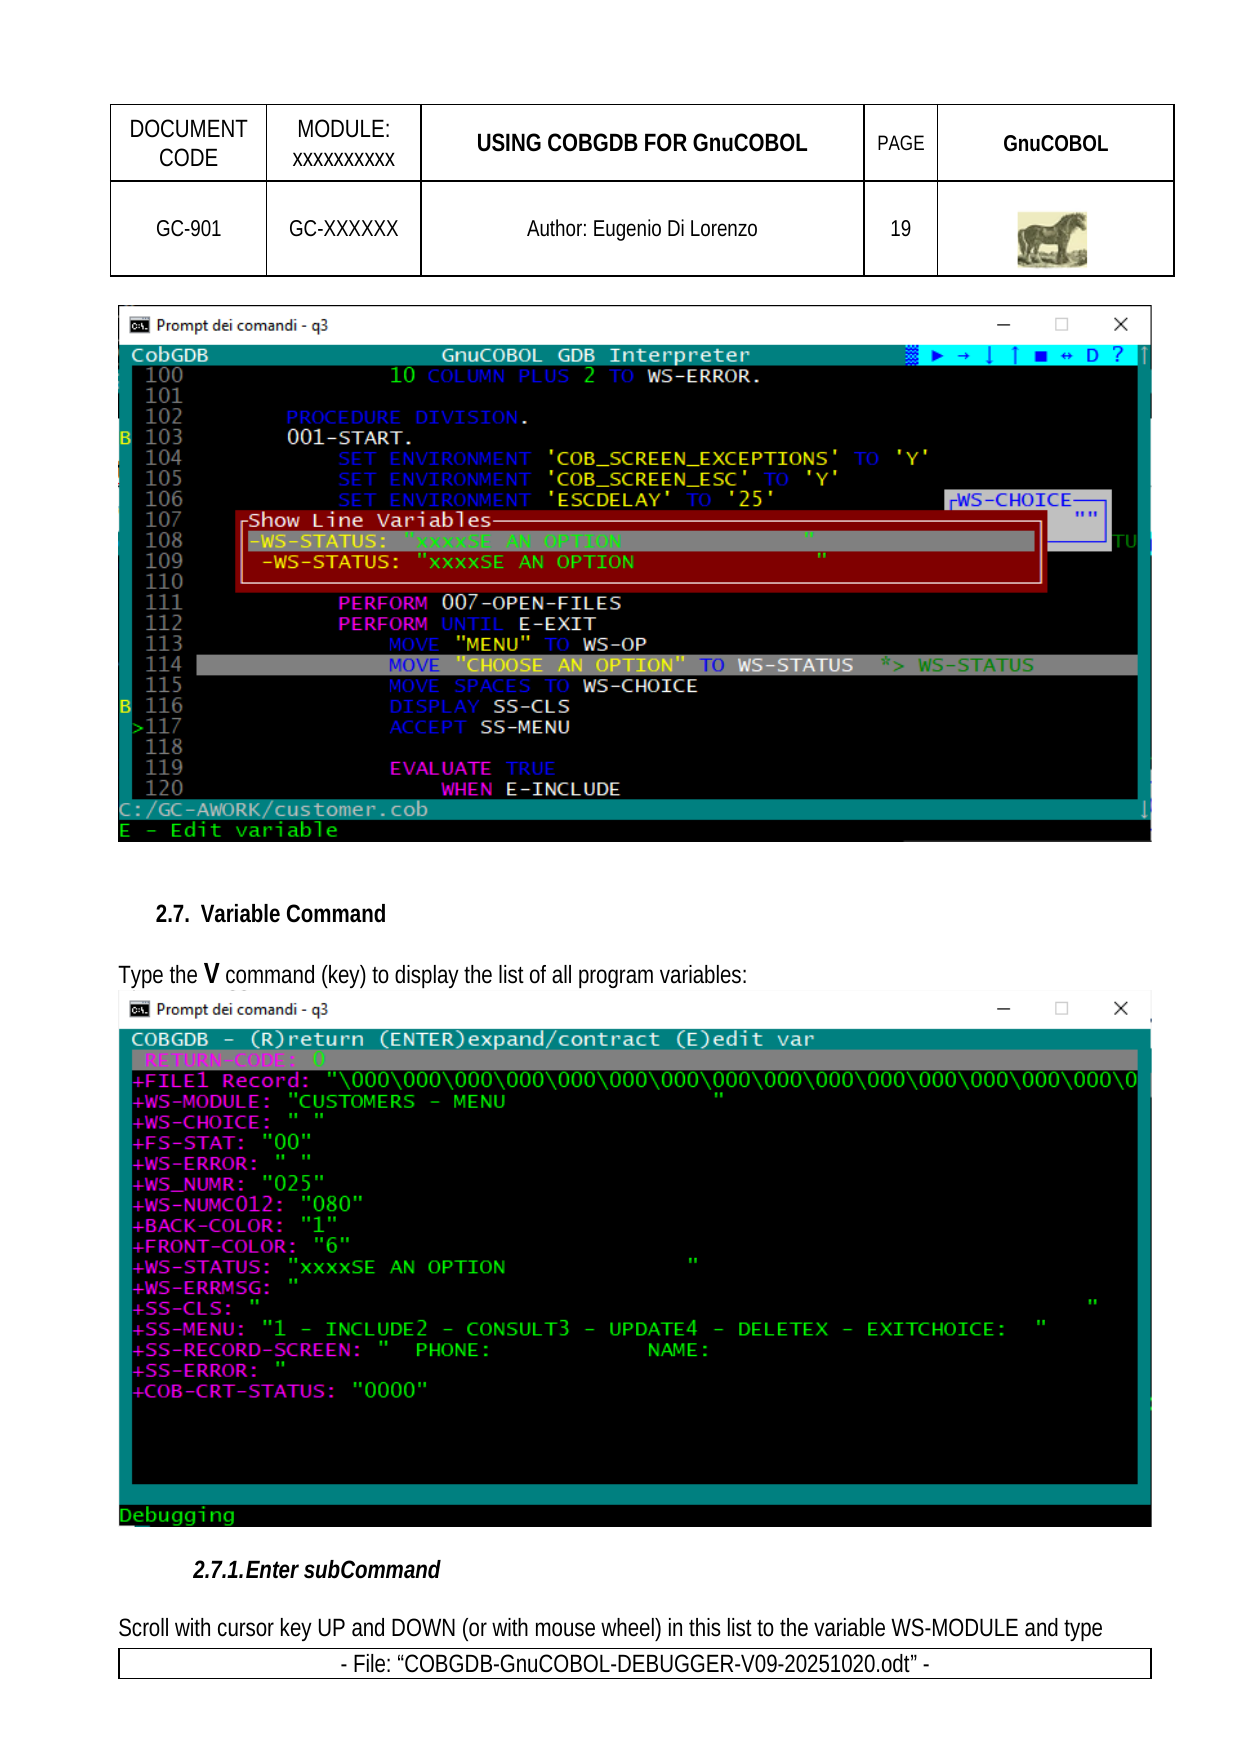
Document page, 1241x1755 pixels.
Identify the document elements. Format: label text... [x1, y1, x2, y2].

text Type the V command (key) to display the list of all program variables: [118, 957, 1152, 990]
text Scroll with cursor key UP and DOWN (or with mouse wheel) in this list to the variable WS-MODULE and type [118, 1613, 1152, 1641]
subtitle Enter subCommand [193, 1555, 1152, 1584]
subtitle Variable Command [156, 899, 1152, 928]
